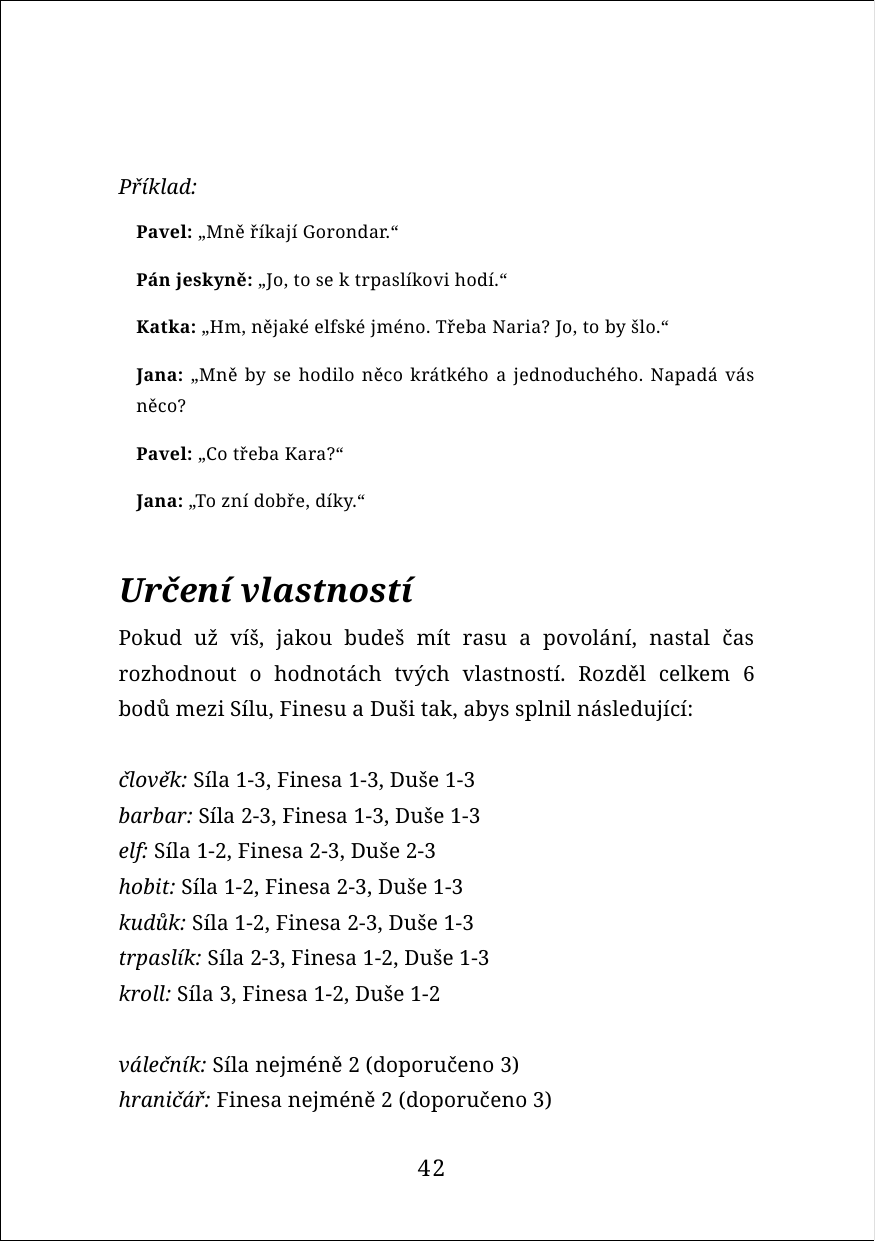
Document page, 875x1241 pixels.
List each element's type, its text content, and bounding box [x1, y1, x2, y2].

text Pavel: „Co třeba Kara?“ [136, 441, 756, 465]
text Pán jeskyně: „Jo, to se k trpaslíkovi hodí.“ [136, 267, 756, 291]
text Pokud už víš, jakou budeš mít rasu a povolání, nastal čas rozhodnout o hodnotách tvých vlastností. Rozděl celkem 6 bodů mezi Sílu, Finesu a Duši tak, abys splnil následující: člověk: Síla 1-3, Finesa 1-3, Duše 1-3 barbar: Síla 2-3, Finesa 1-3, Duše 1-3 elf: Síla 1-2, Finesa 2-3, Duše 2-3 hobit: Síla 1-2, Finesa 2-3, Duše 1-3 kudůk: Síla 1-2, Finesa 2-3, Duše 1-3 trpaslík: Síla 2-3, Finesa 1-2, Duše 1-3 kroll: Síla 3, Finesa 1-2, Duše 1-2 válečník: Síla nejméně 2 (doporučeno 3) hraničář: Finesa nejméně 2 (doporučeno 3) [118, 623, 756, 1114]
text Pavel: „Mně říkají Gorondar.“ [136, 219, 756, 243]
text Jana: „To zní dobře, díky.“ [136, 489, 756, 513]
text Jana: „Mně by se hodilo něco krátkého a jednoduchého. Napadá vás něco? [136, 363, 756, 417]
subtitle Určení vlastností [118, 566, 756, 612]
text Katka: „Hm, nějaké elfské jméno. Třeba Naria? Jo, to by šlo.“ [136, 315, 756, 339]
text Příklad: [118, 172, 756, 200]
